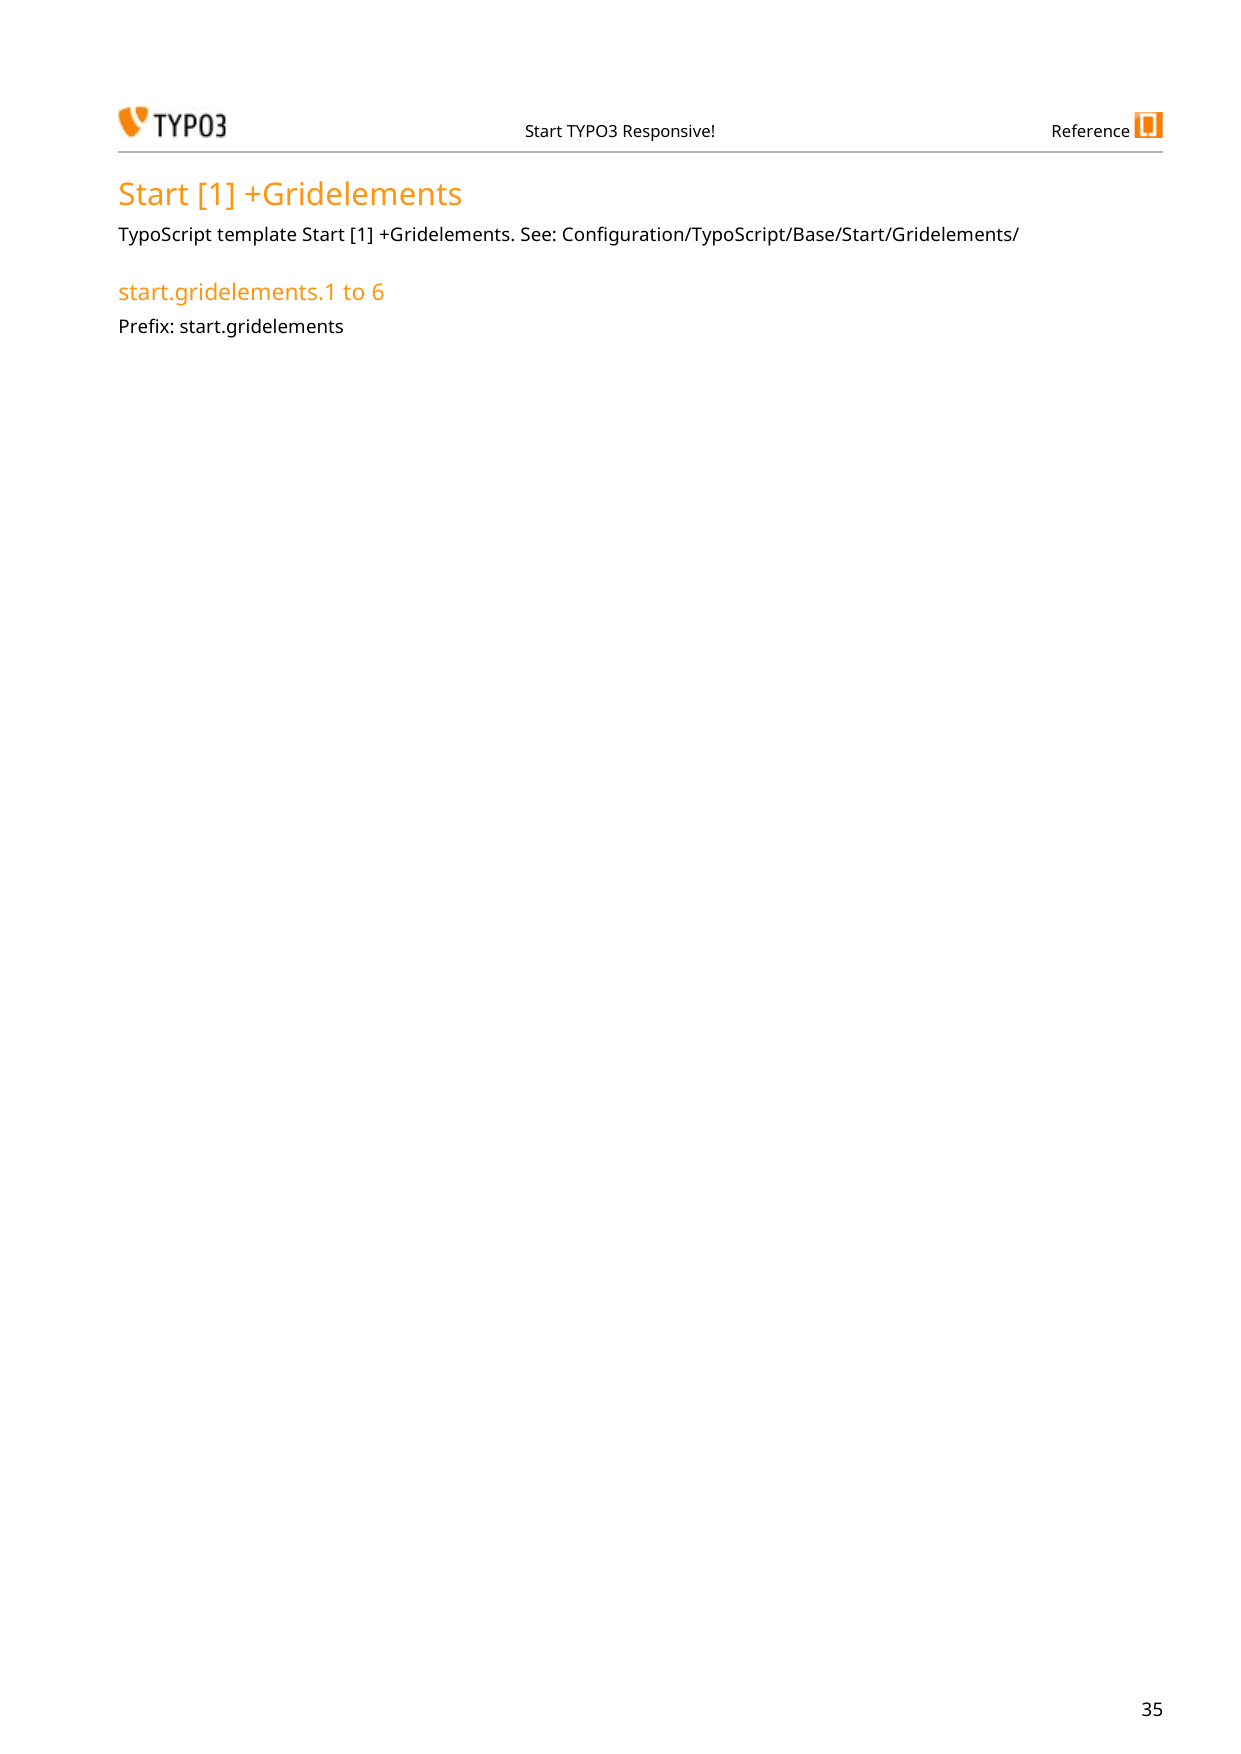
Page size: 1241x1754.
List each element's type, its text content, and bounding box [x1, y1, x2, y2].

picture [1134, 112, 1163, 138]
subtitle Start [1] +Gridelements [118, 172, 1163, 215]
picture [118, 106, 227, 138]
text Prefix: start.gridelements [118, 313, 1163, 339]
subtitle start.gridelements.1 to 6 [118, 276, 1163, 307]
text TypoScript template Start [1] +Gridelements. See: Configuration/TypoScript/Base/Start/Gridelements/ [118, 221, 1163, 247]
